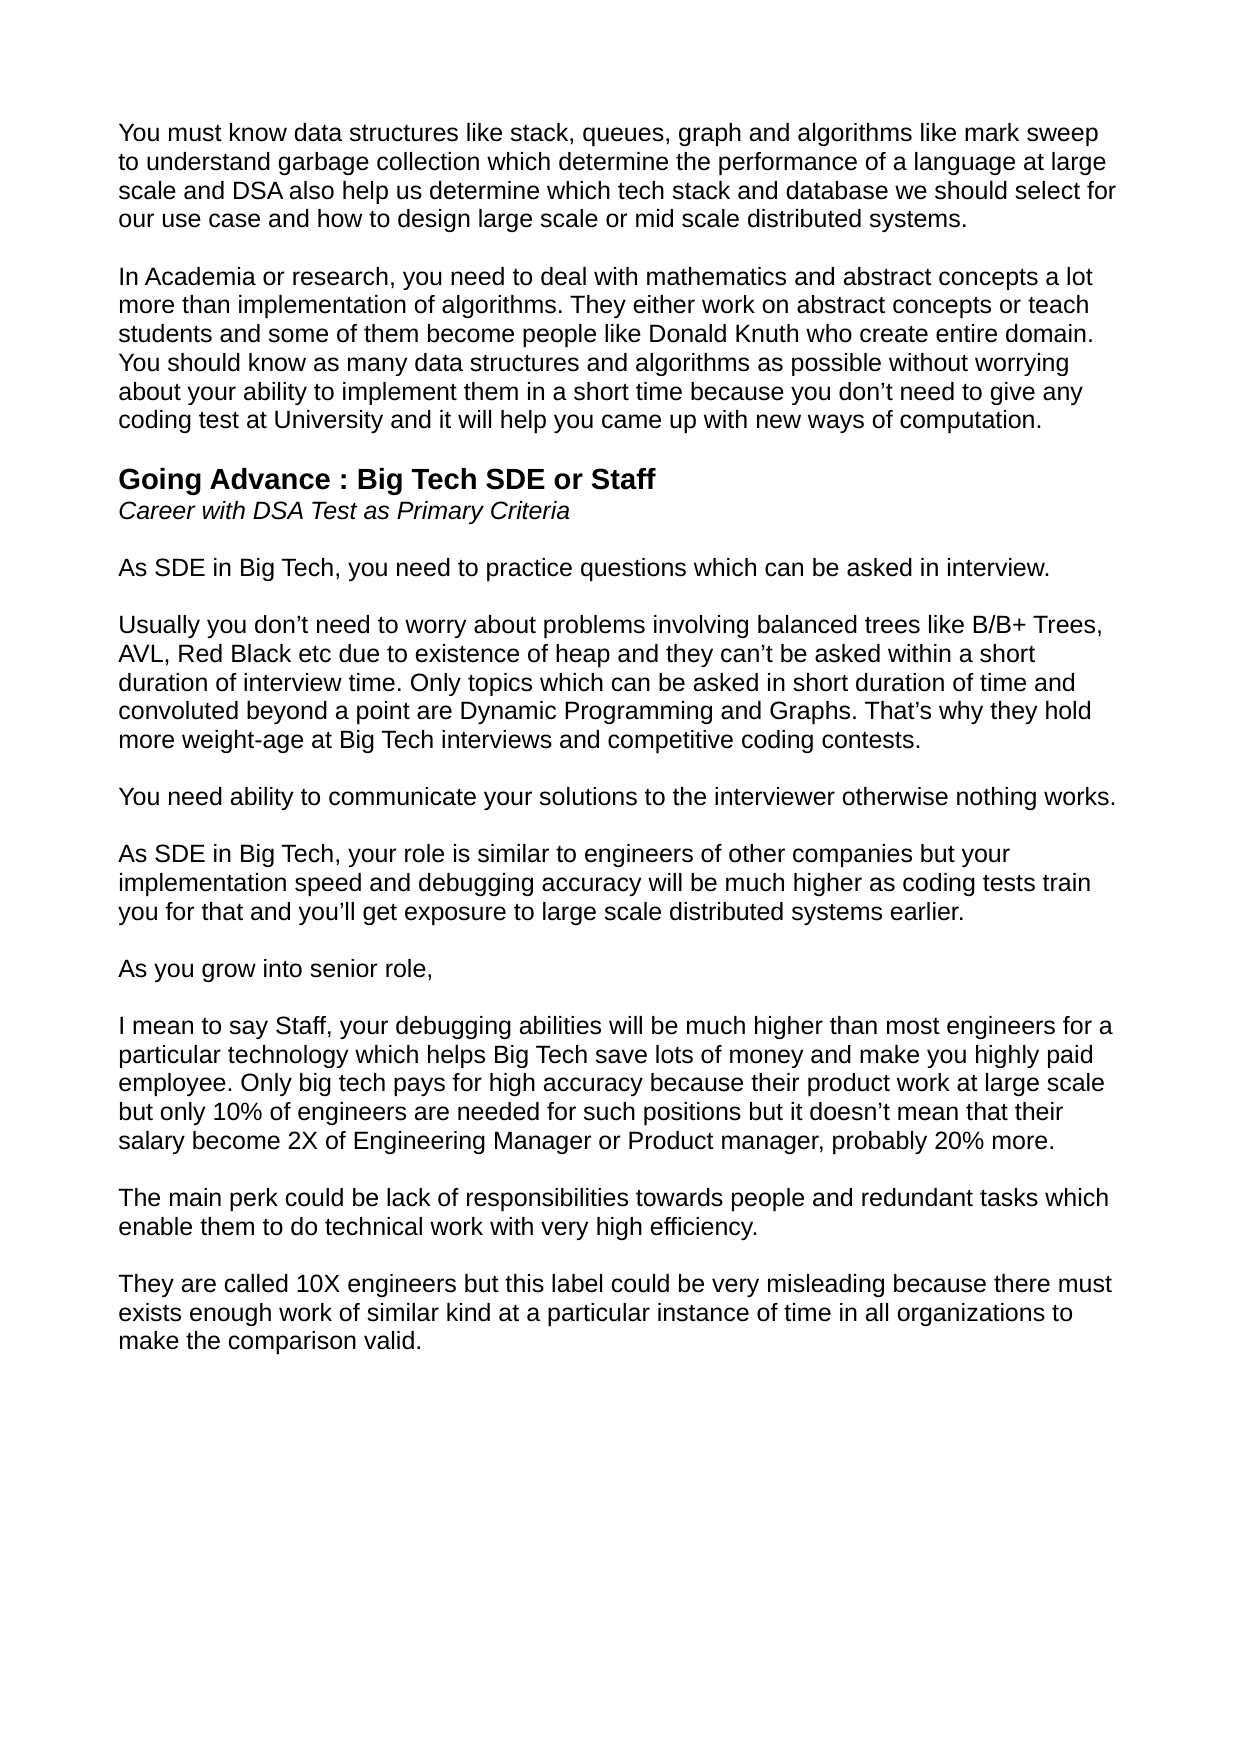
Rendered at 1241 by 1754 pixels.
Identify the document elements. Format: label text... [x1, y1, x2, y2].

text Usually you don’t need to worry about problems involving balanced trees like B/B+ Trees, AVL, Red Black etc due to existence of heap and they can’t be asked within a short duration of interview time. Only topics which can be asked in short duration of time and convoluted beyond a point are Dynamic Programming and Graphs. That’s why they hold more weight-age at Big Tech interviews and competitive coding contests. [118, 610, 1122, 754]
text Career with DSA Test as Primary Criteria [118, 496, 1122, 524]
text As you grow into senior role, [118, 954, 1122, 982]
text I mean to say Staff, your debugging abilities will be much higher than most engineers for a particular technology which helps Big Tech save lots of money and make you highly paid employee. Only big tech pays for high accuracy because their product work at large scale but only 10% of engineers are needed for such positions but it doesn’t mean that their salary become 2X of Engineering Manager or Product manager, probably 20% more. [118, 1011, 1122, 1154]
text As SDE in Big Tech, you need to practice questions which can be asked in interview. [118, 553, 1122, 582]
text In Academia or research, you need to deal with mathematics and abstract concepts a lot more than implementation of algorithms. They either work on abstract concepts or teach students and some of them become people like Donald Knuth who create entire domain. You should know as many data structures and algorithms as possible without worrying about your ability to implement them in a short time because you don’t need to give any coding test at University and it will help you came up with new ways of computation. [118, 261, 1122, 434]
text You must know data structures like stack, queues, graph and algorithms like mark sweep to understand garbage collection which determine the performance of a language at large scale and DSA also help us determine which tech stack and database we should select for our use case and how to design large scale or mid scale distributed systems. [118, 118, 1122, 233]
text The main perk could be lack of responsibilities towards people and redundant tasks which enable them to do technical work with very high efficiency. [118, 1183, 1122, 1240]
text They are called 10X engineers but this label could be very misleading because there must exists enough work of similar kind at a particular instance of time in all organizations to make the comparison valid. [118, 1269, 1122, 1355]
text Going Advance : Big Tech SDE or Staff [118, 462, 1122, 496]
text As SDE in Big Tech, your role is similar to engineers of other companies but your implementation speed and debugging accuracy will be much higher as coding tests train you for that and you’ll get exposure to large scale distributed systems earlier. [118, 839, 1122, 925]
text You need ability to communicate your solutions to the interviewer otherwise nothing works. [118, 782, 1122, 811]
